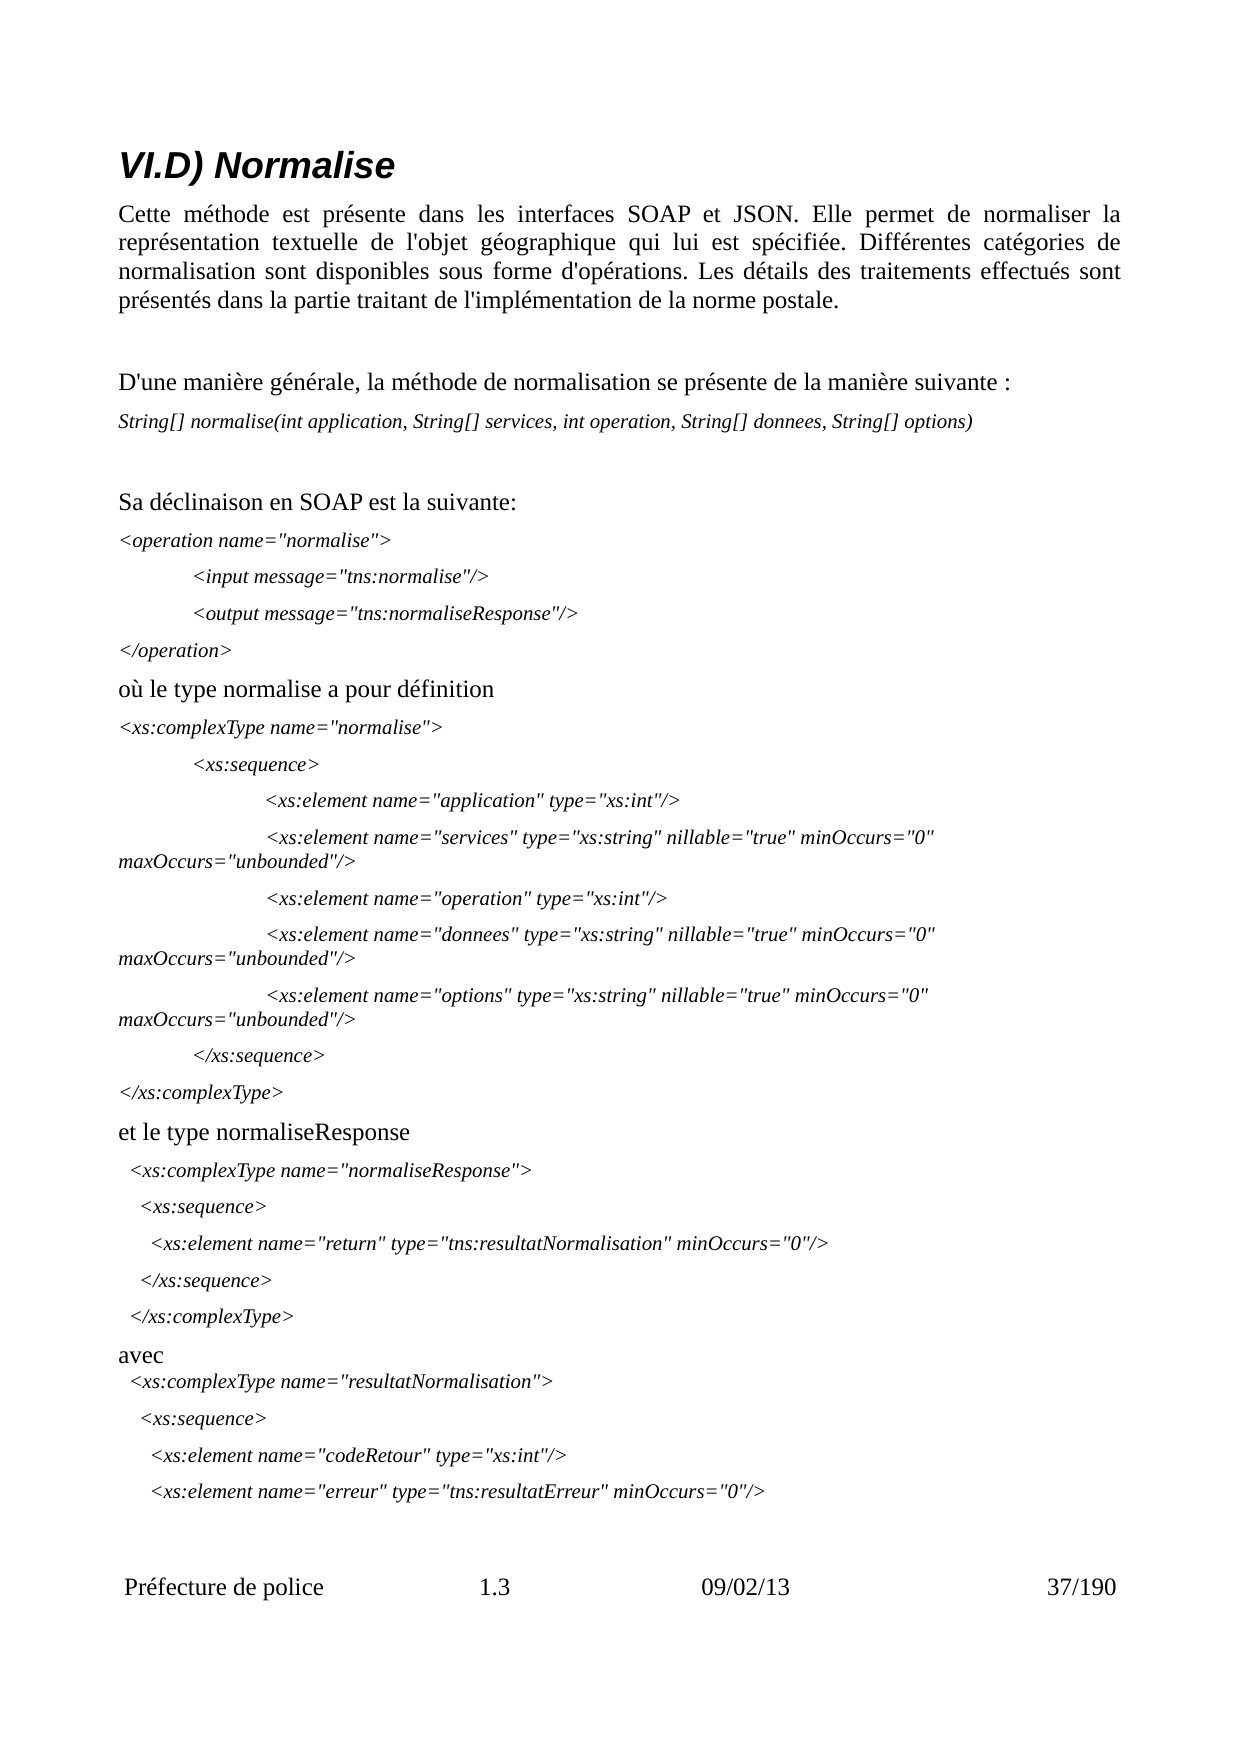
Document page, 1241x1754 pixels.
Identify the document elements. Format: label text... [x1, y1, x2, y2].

subtitle Normalise [118, 143, 1122, 186]
text <xs:element name="erreur" type="tns:resultatErreur" minOccurs="0"/> [118, 1479, 1122, 1503]
text Cette méthode est présente dans les interfaces SOAP et JSON. Elle permet de normaliser la représentation textuelle de l'objet géographique qui lui est spécifiée. Différentes catégories de normalisation sont disponibles sous forme d'opérations. Les détails des traitements effectués sont présentés dans la partie traitant de l'implémentation de la norme postale. [118, 199, 1122, 314]
text <xs:element name="donnees" type="xs:string" nillable="true" minOccurs="0" maxOccurs="unbounded"/> [118, 922, 1122, 970]
text <xs:element name="codeRetour" type="xs:int"/> [118, 1442, 1122, 1467]
text <output message="tns:normaliseResponse"/> [118, 601, 1122, 625]
text <xs:complexType name="resultatNormalisation"> [118, 1369, 1122, 1393]
text <input message="tns:normalise"/> [118, 564, 1122, 588]
text <xs:sequence> [118, 1194, 1122, 1218]
text où le type normalise a pour définition [118, 674, 1122, 703]
text <xs:element name="options" type="xs:string" nillable="true" minOccurs="0" maxOccurs="unbounded"/> [118, 983, 1122, 1031]
text </xs:complexType> [118, 1080, 1122, 1104]
text <xs:element name="services" type="xs:string" nillable="true" minOccurs="0" maxOccurs="unbounded"/> [118, 825, 1122, 873]
text <operation name="normalise"> [118, 528, 1122, 552]
text </xs:complexType> [118, 1304, 1122, 1328]
text avec [118, 1341, 1122, 1369]
text <xs:element name="application" type="xs:int"/> [118, 788, 1122, 812]
text <xs:sequence> [118, 1406, 1122, 1430]
text <xs:element name="return" type="tns:resultatNormalisation" minOccurs="0"/> [118, 1231, 1122, 1255]
text <xs:complexType name="normalise"> [118, 715, 1122, 739]
text D'une manière générale, la méthode de normalisation se présente de la manière suivante : [118, 367, 1122, 396]
text String[] normalise(int application, String[] services, int operation, String[] donnees, String[] options) [118, 409, 1122, 433]
text </xs:sequence> [118, 1267, 1122, 1292]
text <xs:complexType name="normaliseResponse"> [118, 1158, 1122, 1182]
text et le type normaliseResponse [118, 1117, 1122, 1145]
text <xs:sequence> [118, 752, 1122, 776]
text </operation> [118, 637, 1122, 662]
text </xs:sequence> [118, 1043, 1122, 1067]
text <xs:element name="operation" type="xs:int"/> [118, 886, 1122, 910]
text Sa déclinaison en SOAP est la suivante: [118, 487, 1122, 515]
